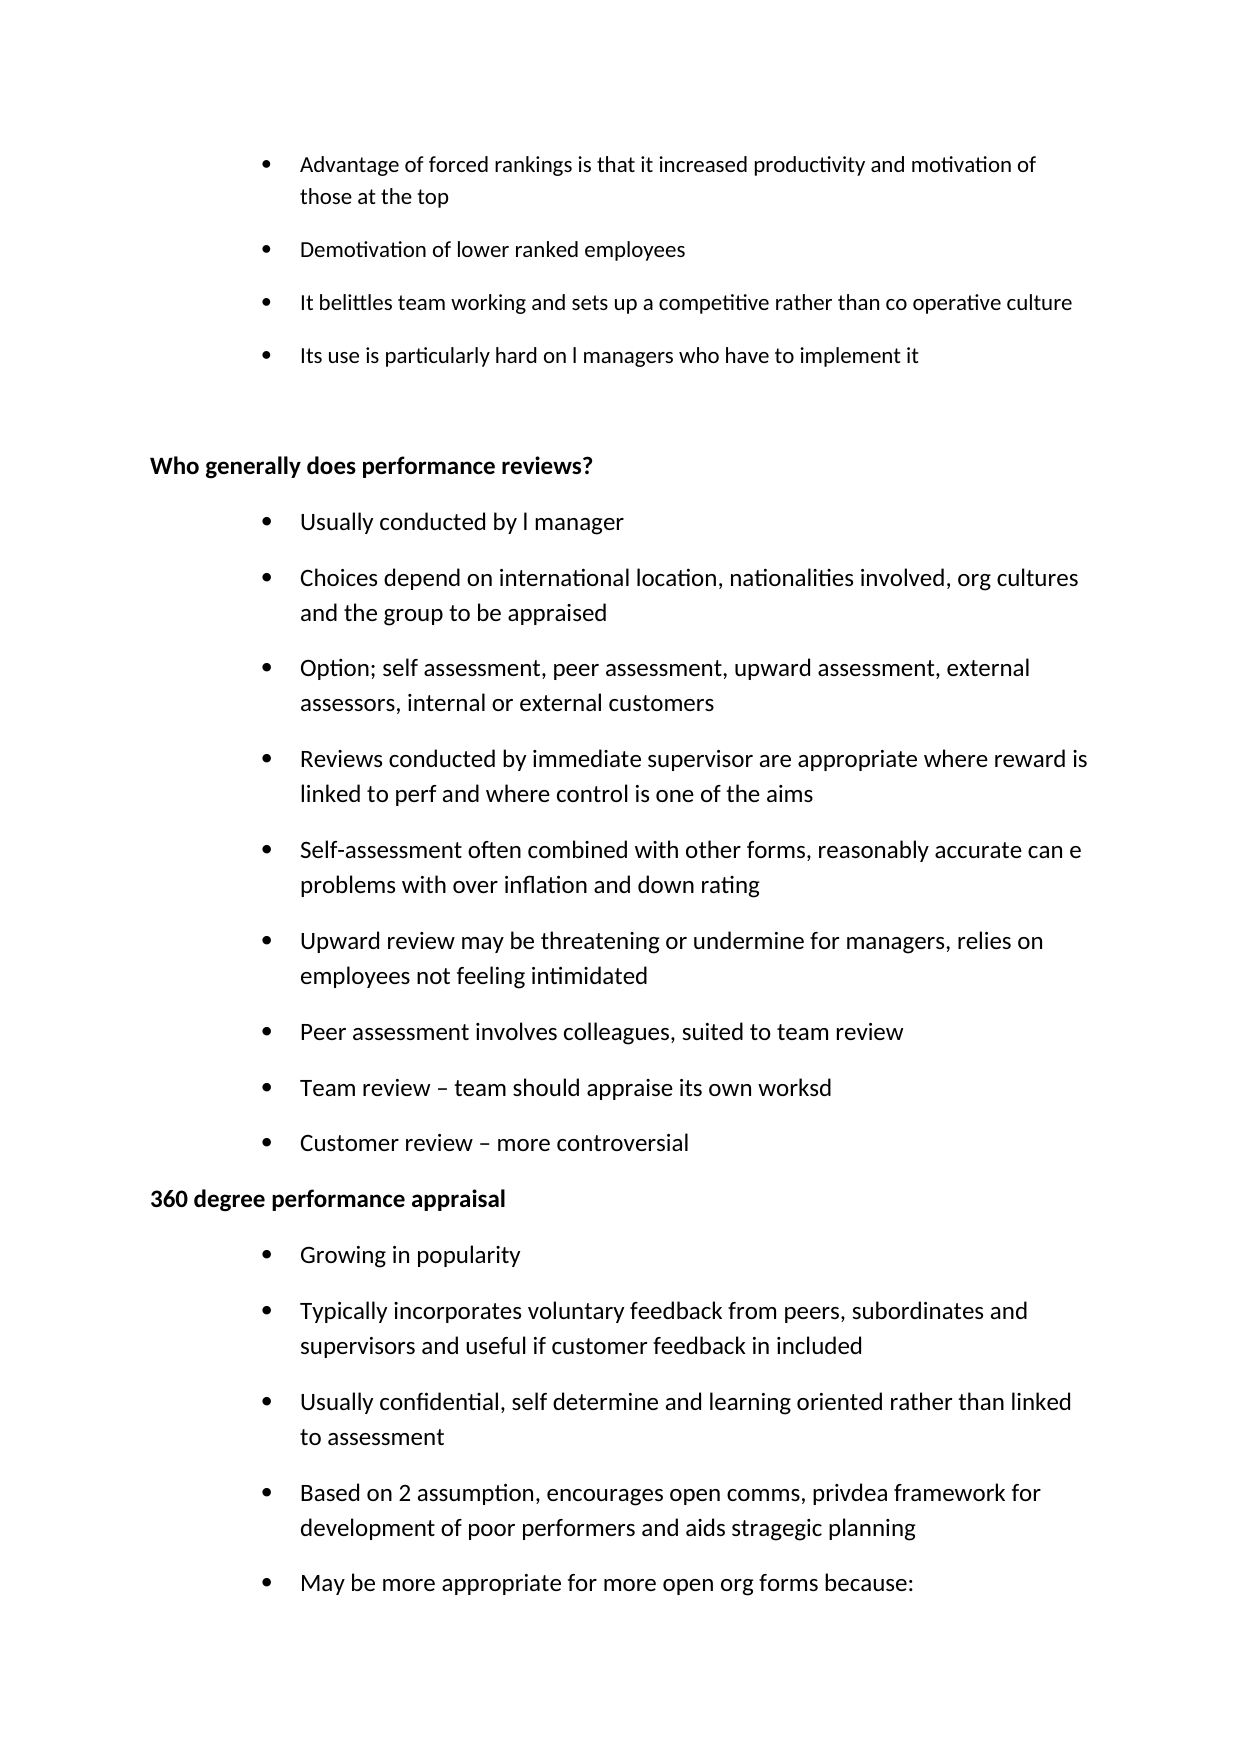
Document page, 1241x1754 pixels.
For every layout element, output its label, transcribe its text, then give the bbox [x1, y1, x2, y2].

list Growing in popularity [262, 1239, 1090, 1270]
list Team review – team should appraise its own worksd [262, 1072, 1090, 1102]
list It belittles team working and sets up a competitive rather than co operative culture [262, 288, 1090, 316]
text Who generally does performance reviews? [150, 450, 1090, 481]
list Based on 2 assumption, encourages open comms, privdea framework for development of poor performers and aids stragegic planning [262, 1477, 1090, 1542]
list Peer assessment involves colleagues, suited to team review [262, 1016, 1090, 1046]
list Upward review may be threatening or undermine for managers, relies on employees not feeling intimidated [262, 925, 1090, 991]
list Reviews conducted by immediate supervisor are appropriate where reward is linked to perf and where control is one of the aims [262, 743, 1090, 809]
list Option; self assessment, peer assessment, upward assessment, external assessors, internal or external customers [262, 653, 1090, 718]
list Choices depend on international location, nationalities involved, org cultures and the group to be appraised [262, 562, 1090, 627]
list May be more appropriate for more open org forms because: [262, 1568, 1090, 1598]
list Typically incorporates voluntary feedback from peers, subordinates and supervisors and useful if customer feedback in included [262, 1295, 1090, 1361]
list Demotivation of lower ranked employees [262, 235, 1090, 263]
list Advantage of forced rankings is that it increased productivity and motivation of those at the top [262, 150, 1090, 210]
text 360 degree performance appraisal [150, 1183, 1090, 1214]
list Usually confidential, self determine and learning oriented rather than linked to assessment [262, 1386, 1090, 1451]
list Its use is particularly hard on l managers who have to implement it [262, 341, 1090, 369]
list Self-assessment often combined with other forms, reasonably accurate can e problems with over inflation and down rating [262, 834, 1090, 900]
list Usually conducted by l manager [262, 506, 1090, 536]
list Customer review – more controversial [262, 1128, 1090, 1158]
